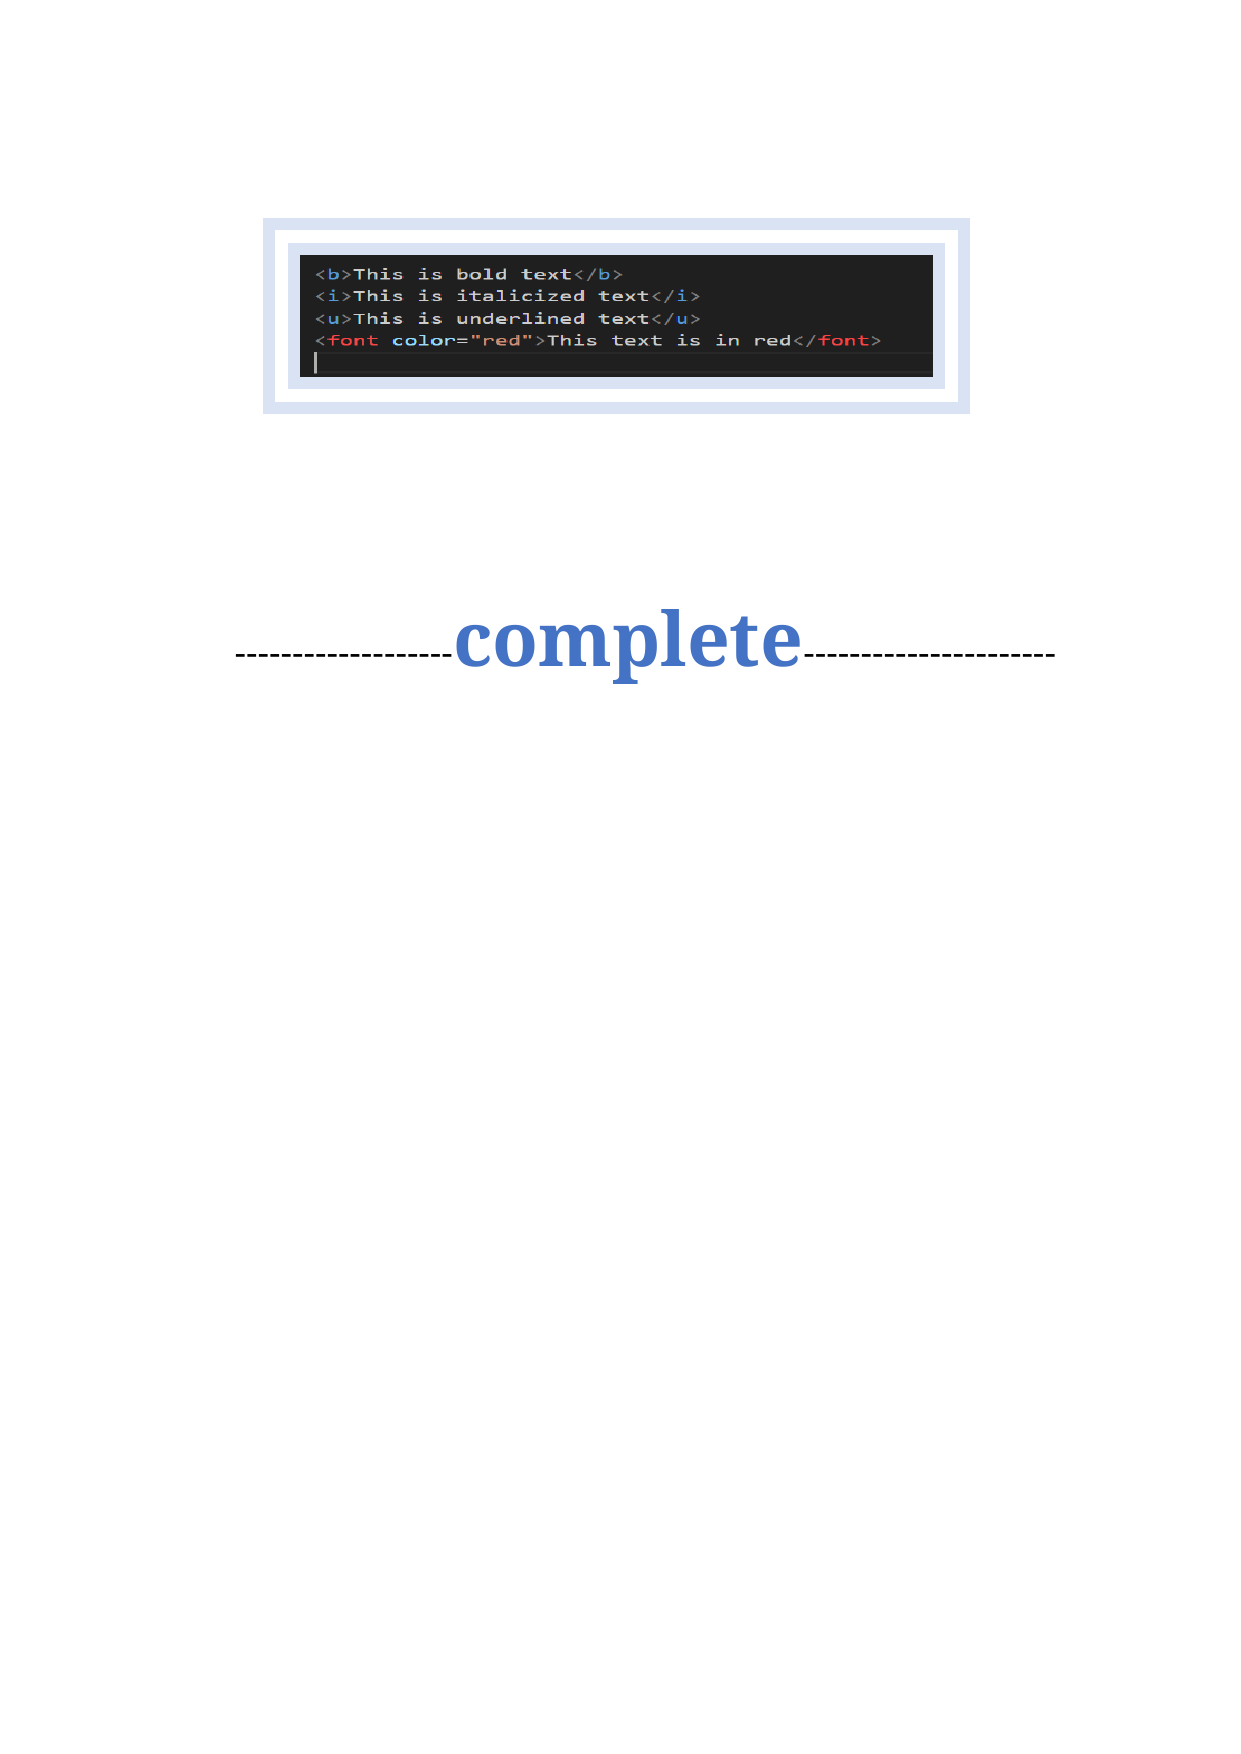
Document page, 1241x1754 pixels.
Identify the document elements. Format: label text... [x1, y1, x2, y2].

text -------------------complete---------------------- [150, 586, 1090, 688]
